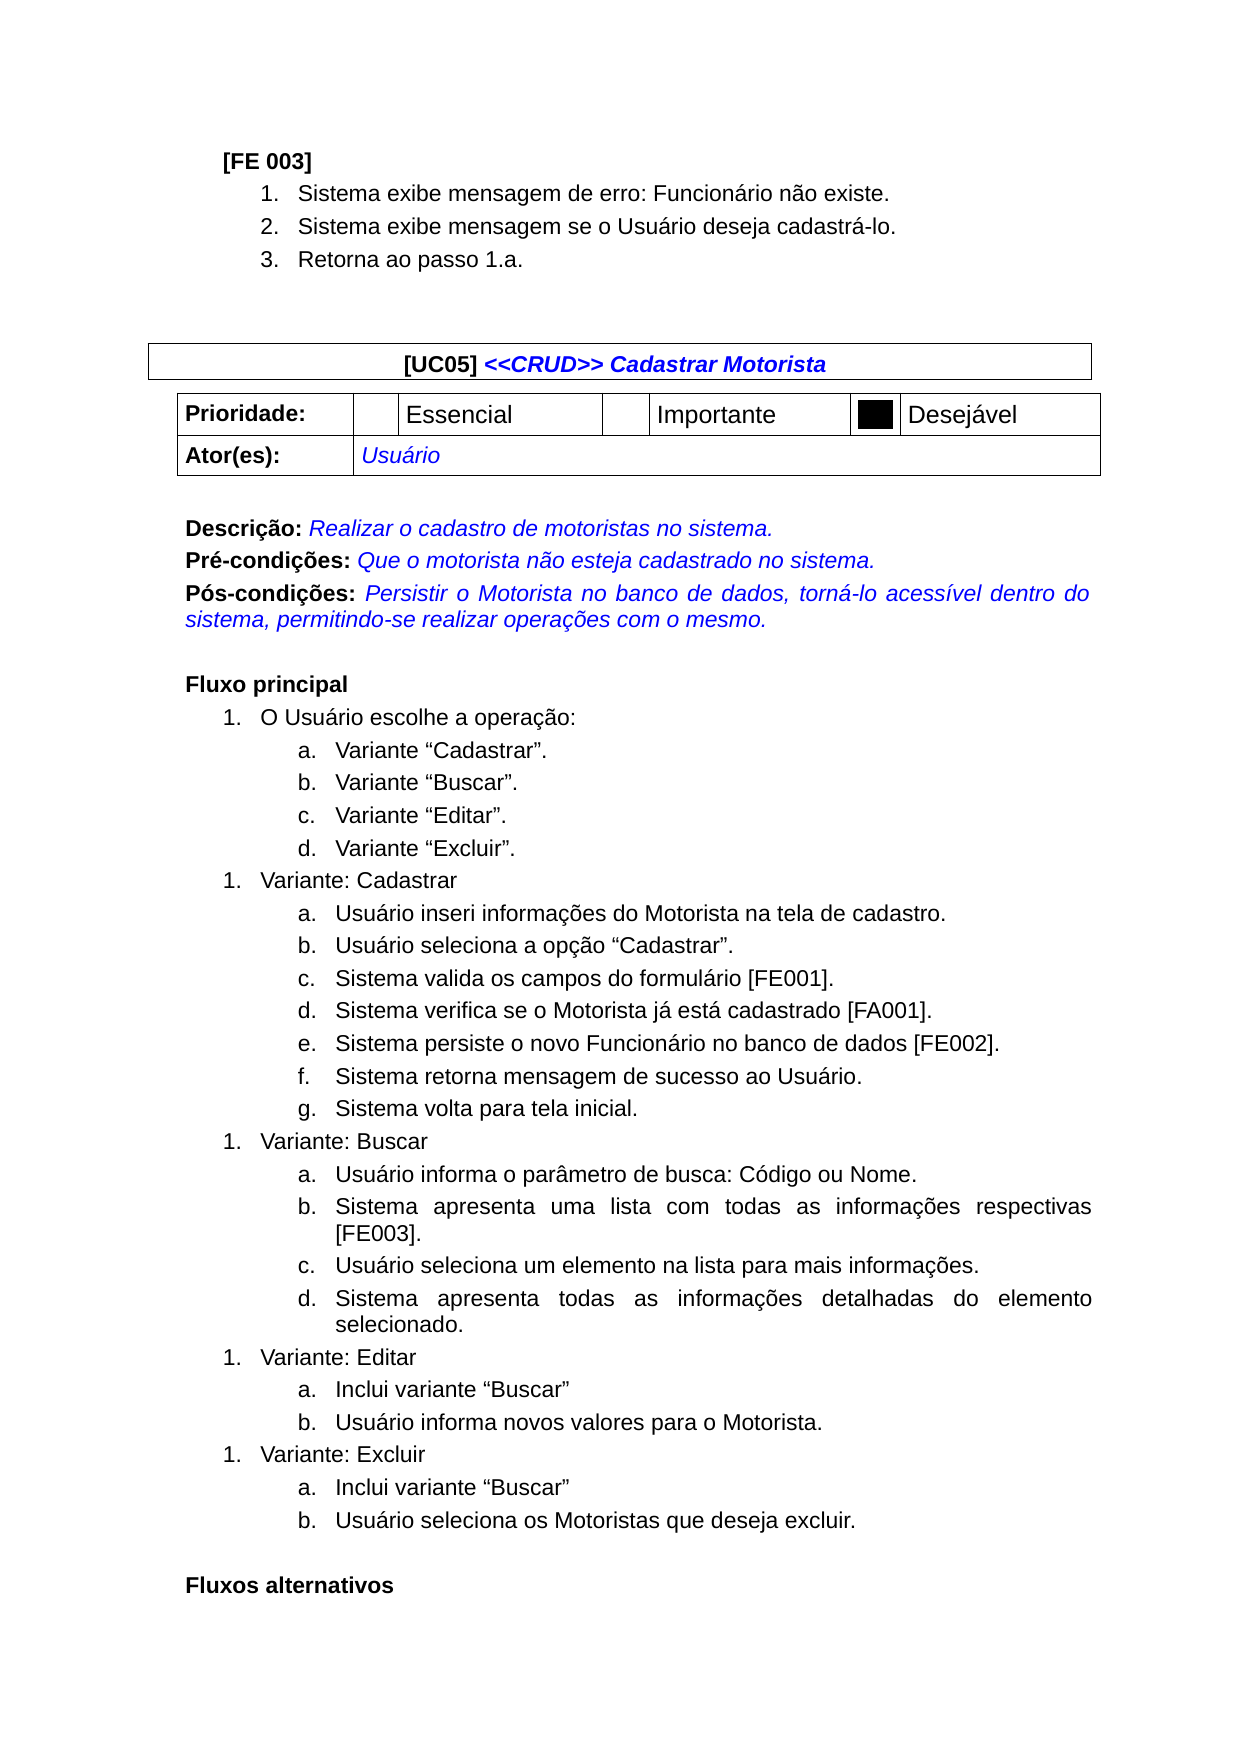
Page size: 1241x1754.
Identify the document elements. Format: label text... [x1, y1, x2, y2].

list Variante “Excluir”. [298, 834, 1092, 861]
table_cell Ator(es): [178, 436, 353, 475]
list Sistema persiste o novo Funcionário no banco de dados [FE002]. [298, 1030, 1092, 1056]
list Inclui variante “Buscar” [298, 1474, 1092, 1500]
list Variante: Cadastrar [223, 867, 1092, 893]
text Descrição: Realizar o cadastro de motoristas no sistema. [185, 515, 1092, 541]
table_cell Usuário [354, 436, 1100, 475]
list Inclui variante “Buscar” [298, 1376, 1092, 1403]
list Sistema verifica se o Motorista já está cadastrado [FA001]. [298, 997, 1092, 1024]
list Sistema valida os campos do formulário [FE001]. [298, 965, 1092, 991]
table_header Prioridade: [178, 394, 353, 435]
text Pós-condições: Persistir o Motorista no banco de dados, torná-lo acessível dentro do sistema, permitindo-se realizar operações com o mesmo. [185, 580, 1092, 633]
list Usuário informa novos valores para o Motorista. [298, 1409, 1092, 1435]
list Sistema exibe mensagem de erro: Funcionário não existe. [260, 180, 1092, 207]
list Sistema retorna mensagem de sucesso ao Usuário. [298, 1063, 1092, 1089]
table_header Desejável [901, 394, 1100, 435]
text Pré-condições: Que o motorista não esteja cadastrado no sistema. [185, 547, 1092, 574]
list Variante “Buscar”. [298, 769, 1092, 796]
list Usuário seleciona um elemento na lista para mais informações. [298, 1252, 1092, 1278]
table_header [851, 394, 900, 435]
list Variante “Cadastrar”. [298, 737, 1092, 763]
list Sistema apresenta todas as informações detalhadas do elemento selecionado. [298, 1285, 1092, 1337]
text Fluxos alternativos [185, 1572, 1092, 1598]
table_header [603, 394, 649, 435]
text Fluxo principal [185, 671, 1092, 698]
list Retorna ao passo 1.a. [260, 246, 1092, 272]
table_header Essencial [399, 394, 602, 435]
text [UC05] <<CRUD>> Cadastrar Motorista [149, 344, 1091, 379]
list O Usuário escolhe a operação: [223, 704, 1092, 730]
list Usuário inseri informações do Motorista na tela de cadastro. [298, 900, 1092, 926]
list Variante: Buscar [223, 1128, 1092, 1154]
list Variante: Editar [223, 1344, 1092, 1370]
list Variante “Editar”. [298, 802, 1092, 828]
list Usuário seleciona os Motoristas que deseja excluir. [298, 1507, 1092, 1533]
text [FE 003] [148, 148, 1092, 174]
list Sistema exibe mensagem se o Usuário deseja cadastrá-lo. [260, 213, 1092, 239]
table_header Importante [650, 394, 850, 435]
list Usuário informa o parâmetro de busca: Código ou Nome. [298, 1161, 1092, 1187]
table_header [354, 394, 398, 435]
list Sistema volta para tela inicial. [298, 1095, 1092, 1122]
list Usuário seleciona a opção “Cadastrar”. [298, 932, 1092, 959]
list Sistema apresenta uma lista com todas as informações respectivas [FE003]. [298, 1193, 1092, 1246]
list Variante: Excluir [223, 1441, 1092, 1468]
